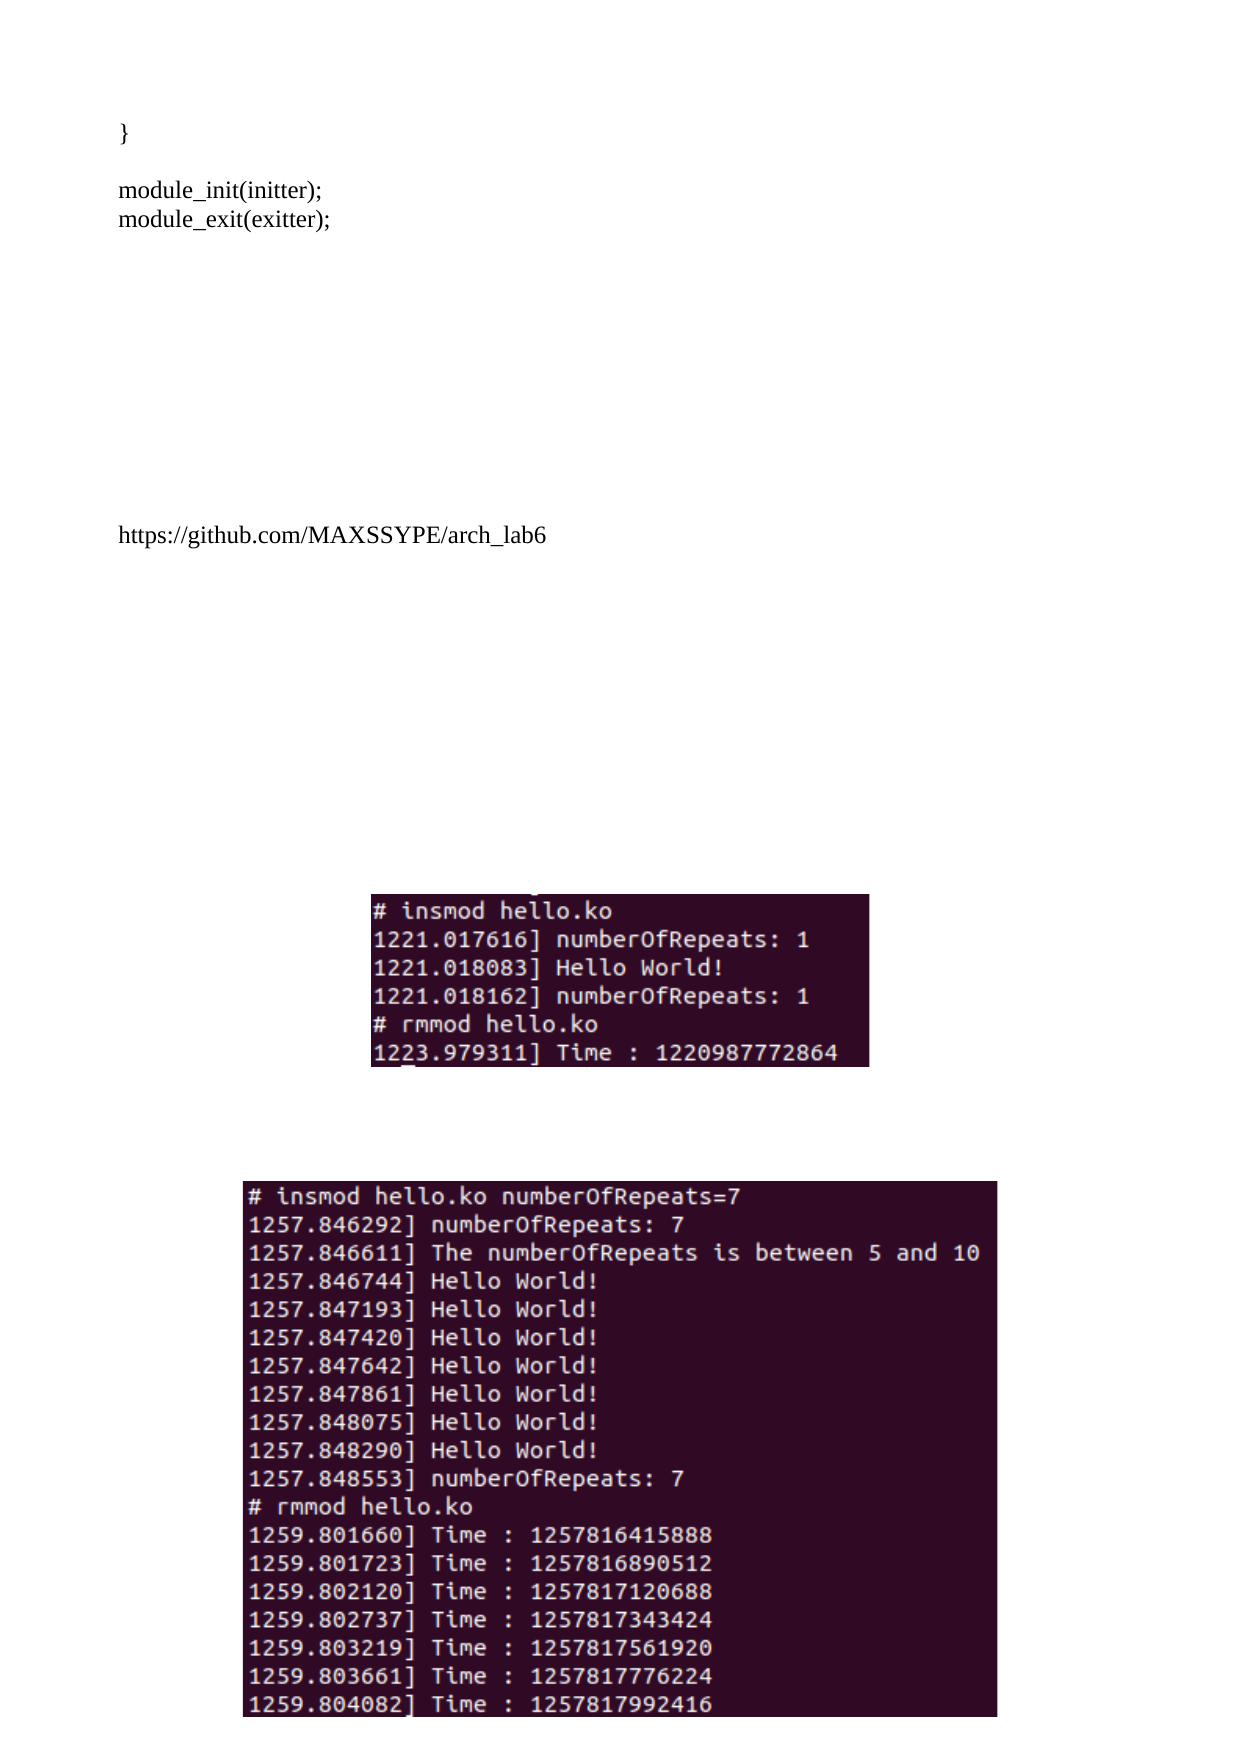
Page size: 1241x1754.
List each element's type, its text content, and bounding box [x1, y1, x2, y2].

text module_init(initter); [118, 176, 1122, 204]
picture [242, 1181, 998, 1717]
picture [371, 894, 870, 1067]
text module_exit(exitter); [118, 204, 1122, 233]
text https://github.com/MAXSSYPE/arch_lab6 [118, 521, 1122, 549]
text } [118, 118, 1122, 147]
